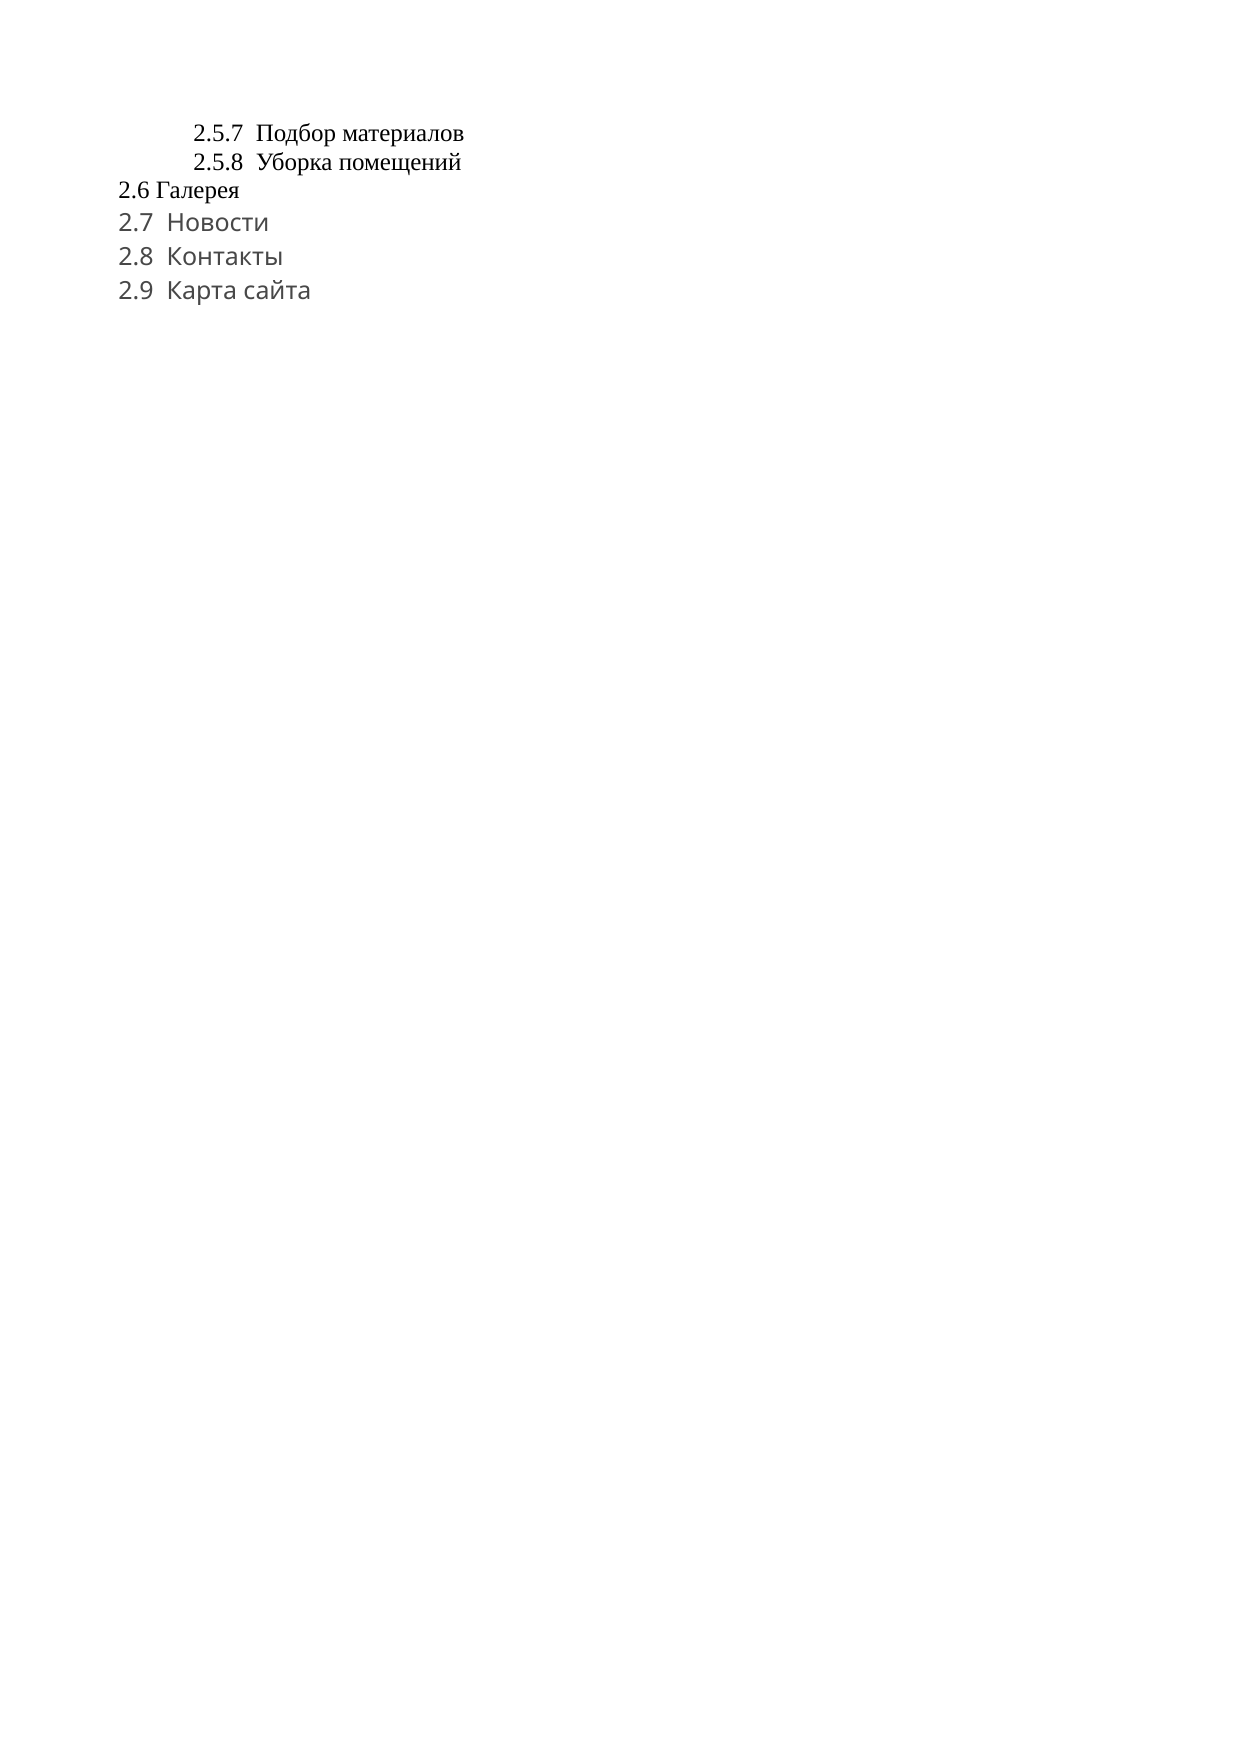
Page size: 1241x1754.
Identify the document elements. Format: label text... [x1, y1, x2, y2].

text 2.7 Новости 2.8 Контакты 2.9 Карта сайта [118, 204, 1122, 335]
text 2.6 Галерея [118, 176, 1122, 204]
text 2.5.7 Подбор материалов 2.5.8 Уборка помещений [118, 118, 1122, 176]
